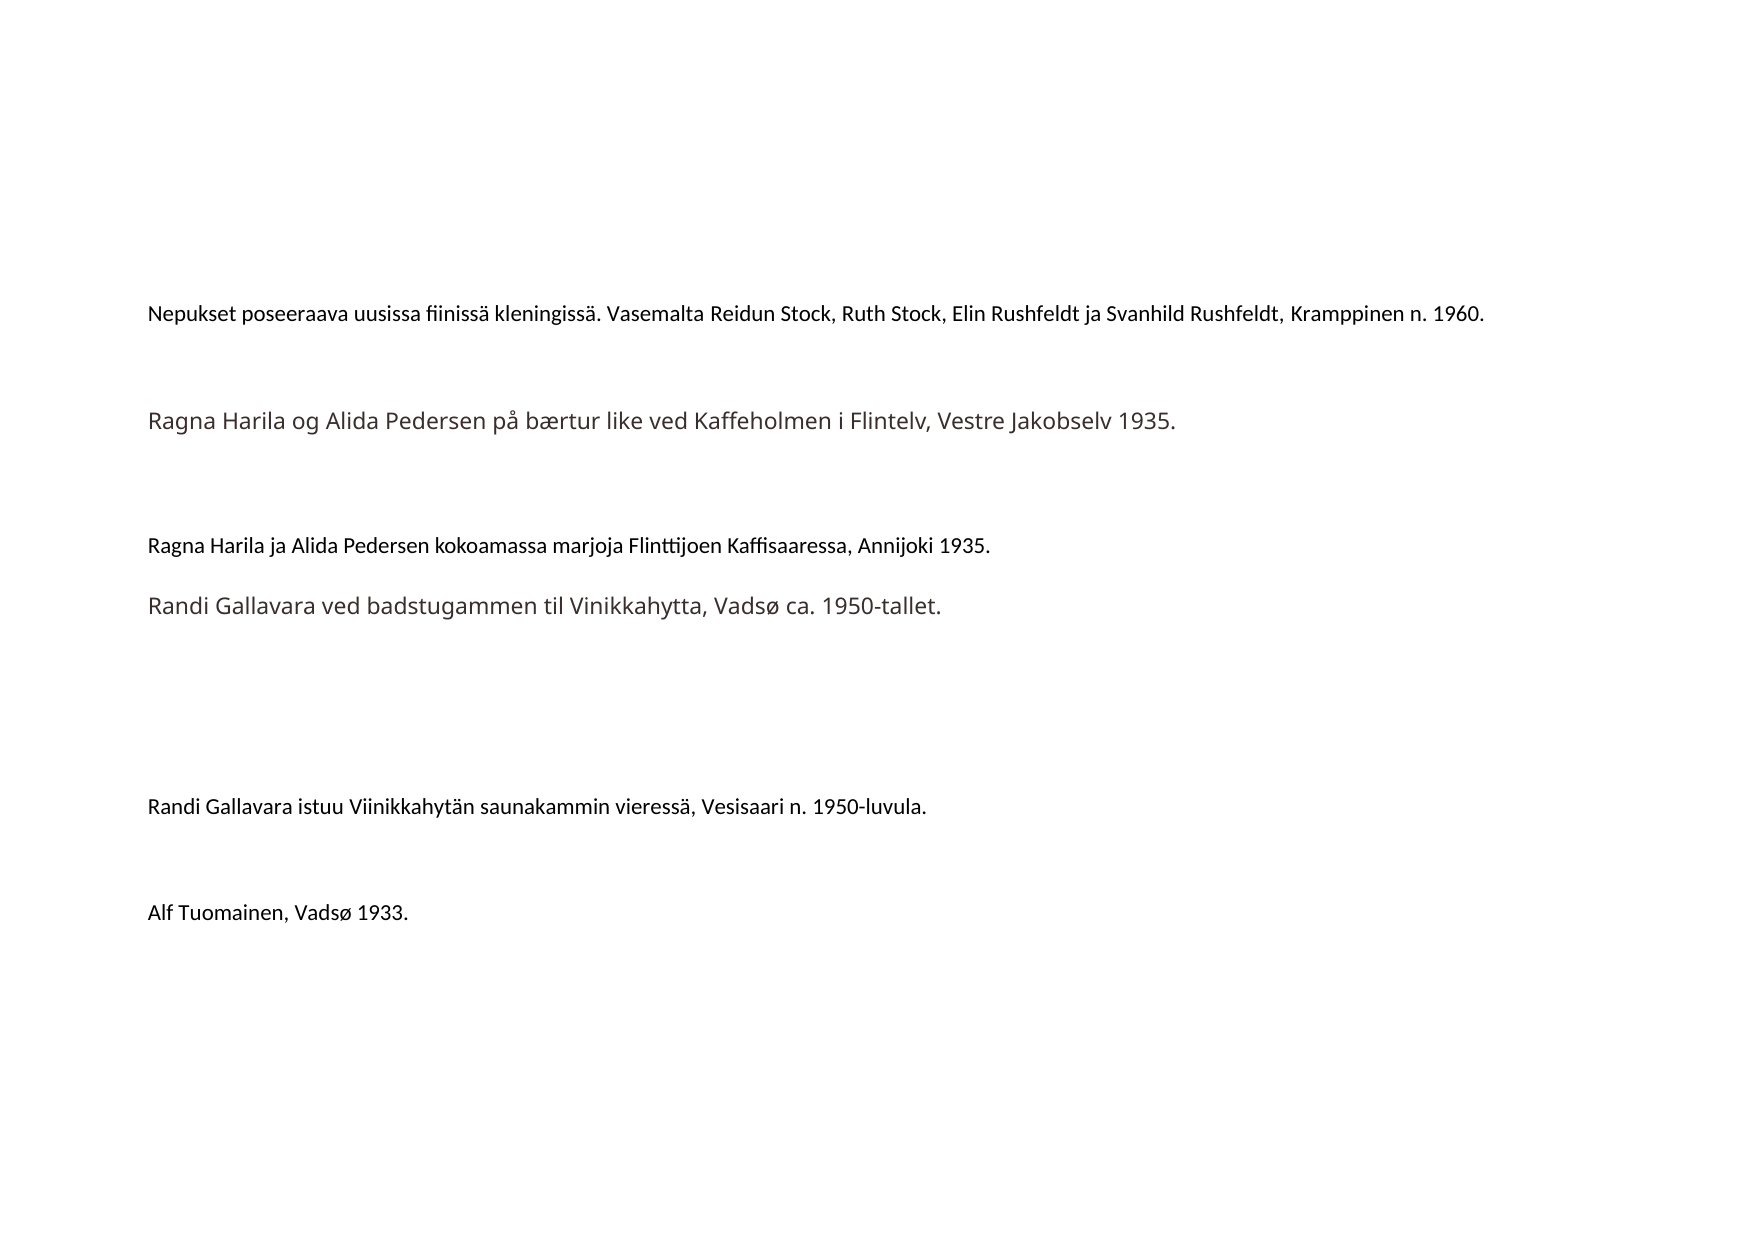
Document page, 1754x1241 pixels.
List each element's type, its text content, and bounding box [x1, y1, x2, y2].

text Nepukset poseeraava uusissa fiinissä kleningissä. Vasemalta Reidun Stock, Ruth Stock, Elin Rushfeldt ja Svanhild Rushfeldt, Kramppinen n. 1960. [148, 299, 1606, 327]
text Randi Gallavara istuu Viinikkahytän saunakammin vieressä, Vesisaari n. 1950-luvula. [148, 792, 1606, 820]
subtitle Alf Tuomainen, Vadsø 1933. [148, 898, 1606, 926]
subtitle Ragna Harila ja Alida Pedersen kokoamassa marjoja Flinttijoen Kaffisaaressa, Annijoki 1935. [148, 531, 1606, 559]
text Randi Gallavara ved badstugammen til Vinikkahytta, Vadsø ca. 1950-tallet. [148, 590, 1606, 622]
subtitle Ragna Harila og Alida Pedersen på bærtur like ved Kaffeholmen i Flintelv, Vestre Jakobselv 1935. [148, 405, 1606, 436]
